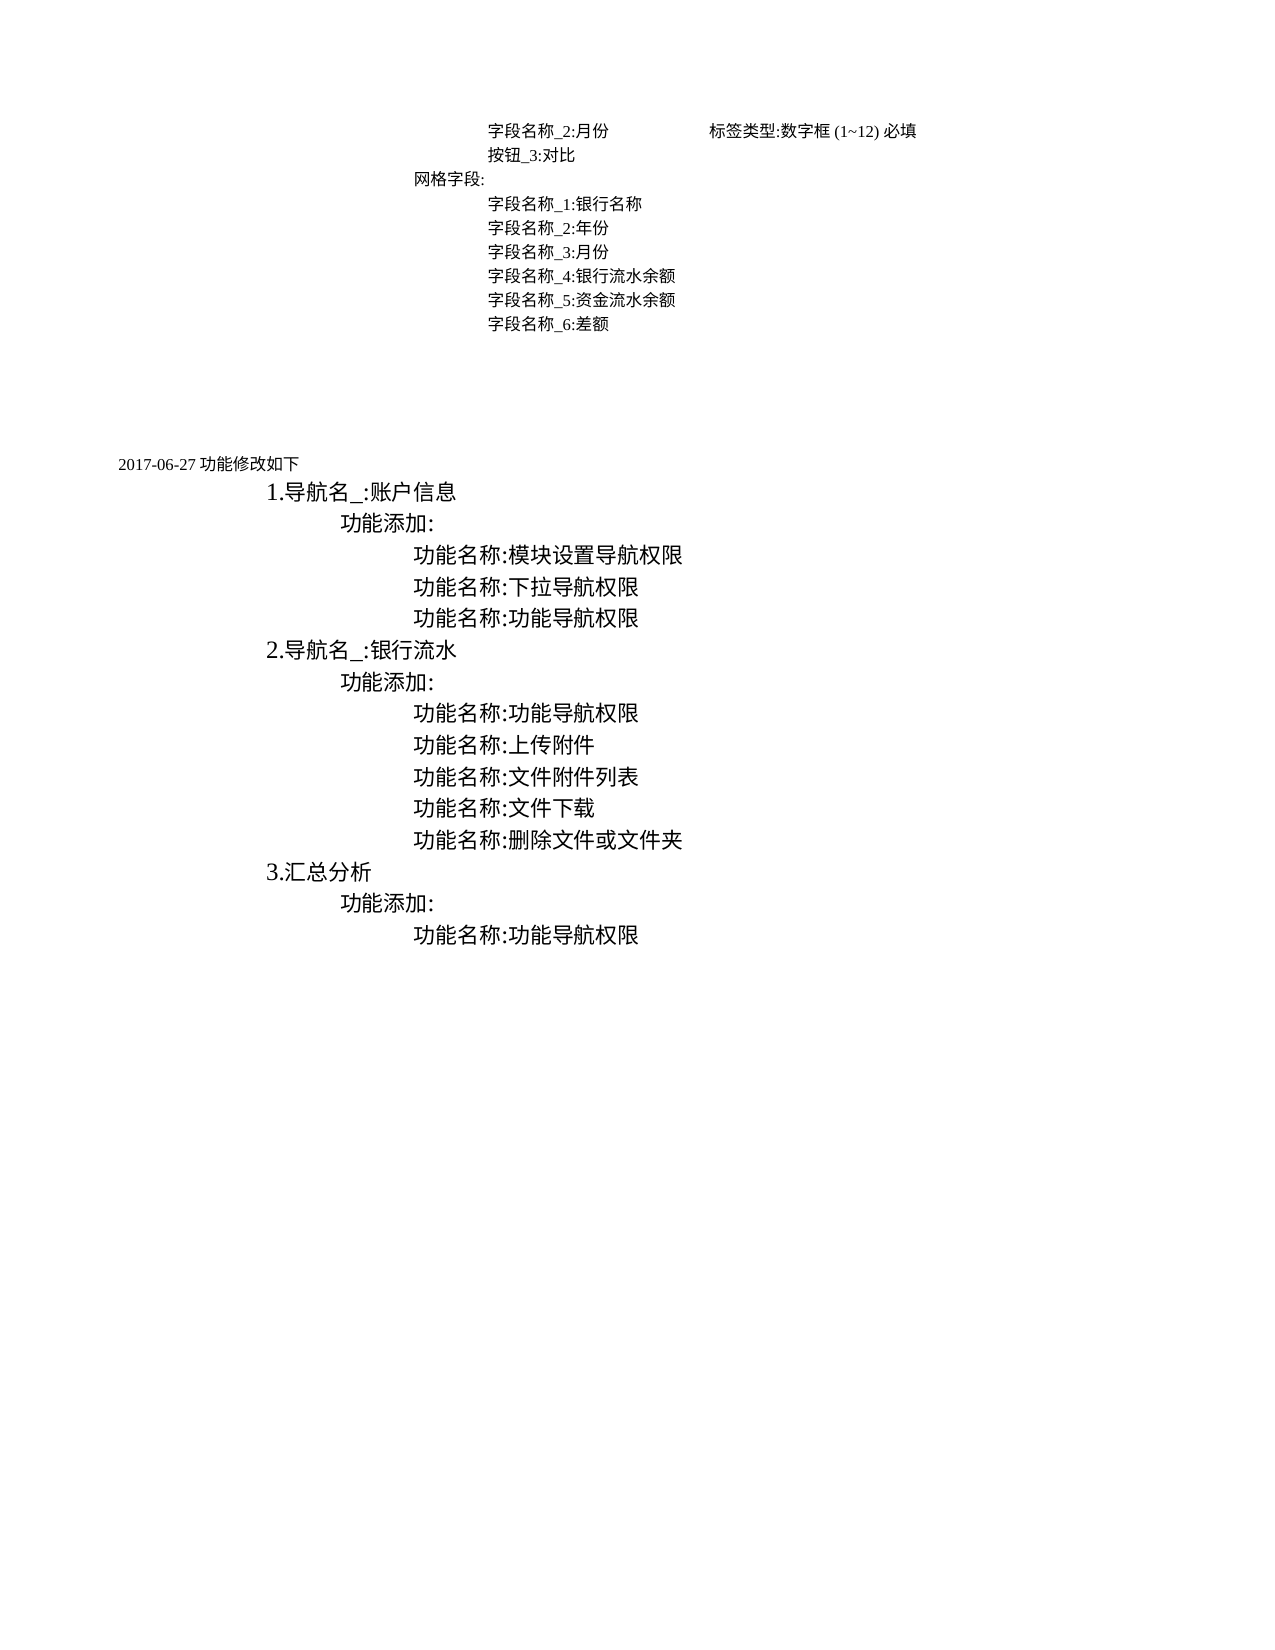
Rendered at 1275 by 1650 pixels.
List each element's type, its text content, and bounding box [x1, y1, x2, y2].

text 字段名称_2:年份 [118, 215, 1157, 239]
text 1.导航名_:账户信息 [118, 475, 1157, 506]
text 功能名称:删除文件或文件夹 [118, 823, 1157, 855]
text 功能名称:功能导航权限 [118, 918, 1157, 950]
text 2.导航名_:银行流水 [118, 633, 1157, 665]
text 功能名称:下拉导航权限 [118, 570, 1157, 601]
text 按钮_3:对比 [118, 142, 1157, 166]
text 字段名称_5:资金流水余额 [118, 287, 1157, 311]
text 功能添加: [118, 506, 1157, 538]
text 功能添加: [118, 886, 1157, 918]
text 功能名称:模块设置导航权限 [118, 538, 1157, 570]
text 功能名称:文件附件列表 [118, 760, 1157, 791]
text 字段名称_1:银行名称 [118, 191, 1157, 215]
text 功能名称:功能导航权限 [118, 601, 1157, 633]
text 2017-06-27功能修改如下 [118, 451, 1157, 475]
text 字段名称_6:差额 [118, 311, 1157, 336]
text 功能名称:上传附件 [118, 728, 1157, 760]
text 3.汇总分析 [118, 855, 1157, 886]
text 功能名称:功能导航权限 [118, 696, 1157, 728]
text 字段名称_3:月份 [118, 239, 1157, 263]
text 功能名称:文件下载 [118, 791, 1157, 823]
text 字段名称_2:月份 标签类型:数字框 (1~12) 必填 [118, 118, 1157, 142]
text 网格字段: [118, 166, 1157, 191]
text 功能添加: [118, 665, 1157, 696]
text 字段名称_4:银行流水余额 [118, 263, 1157, 287]
